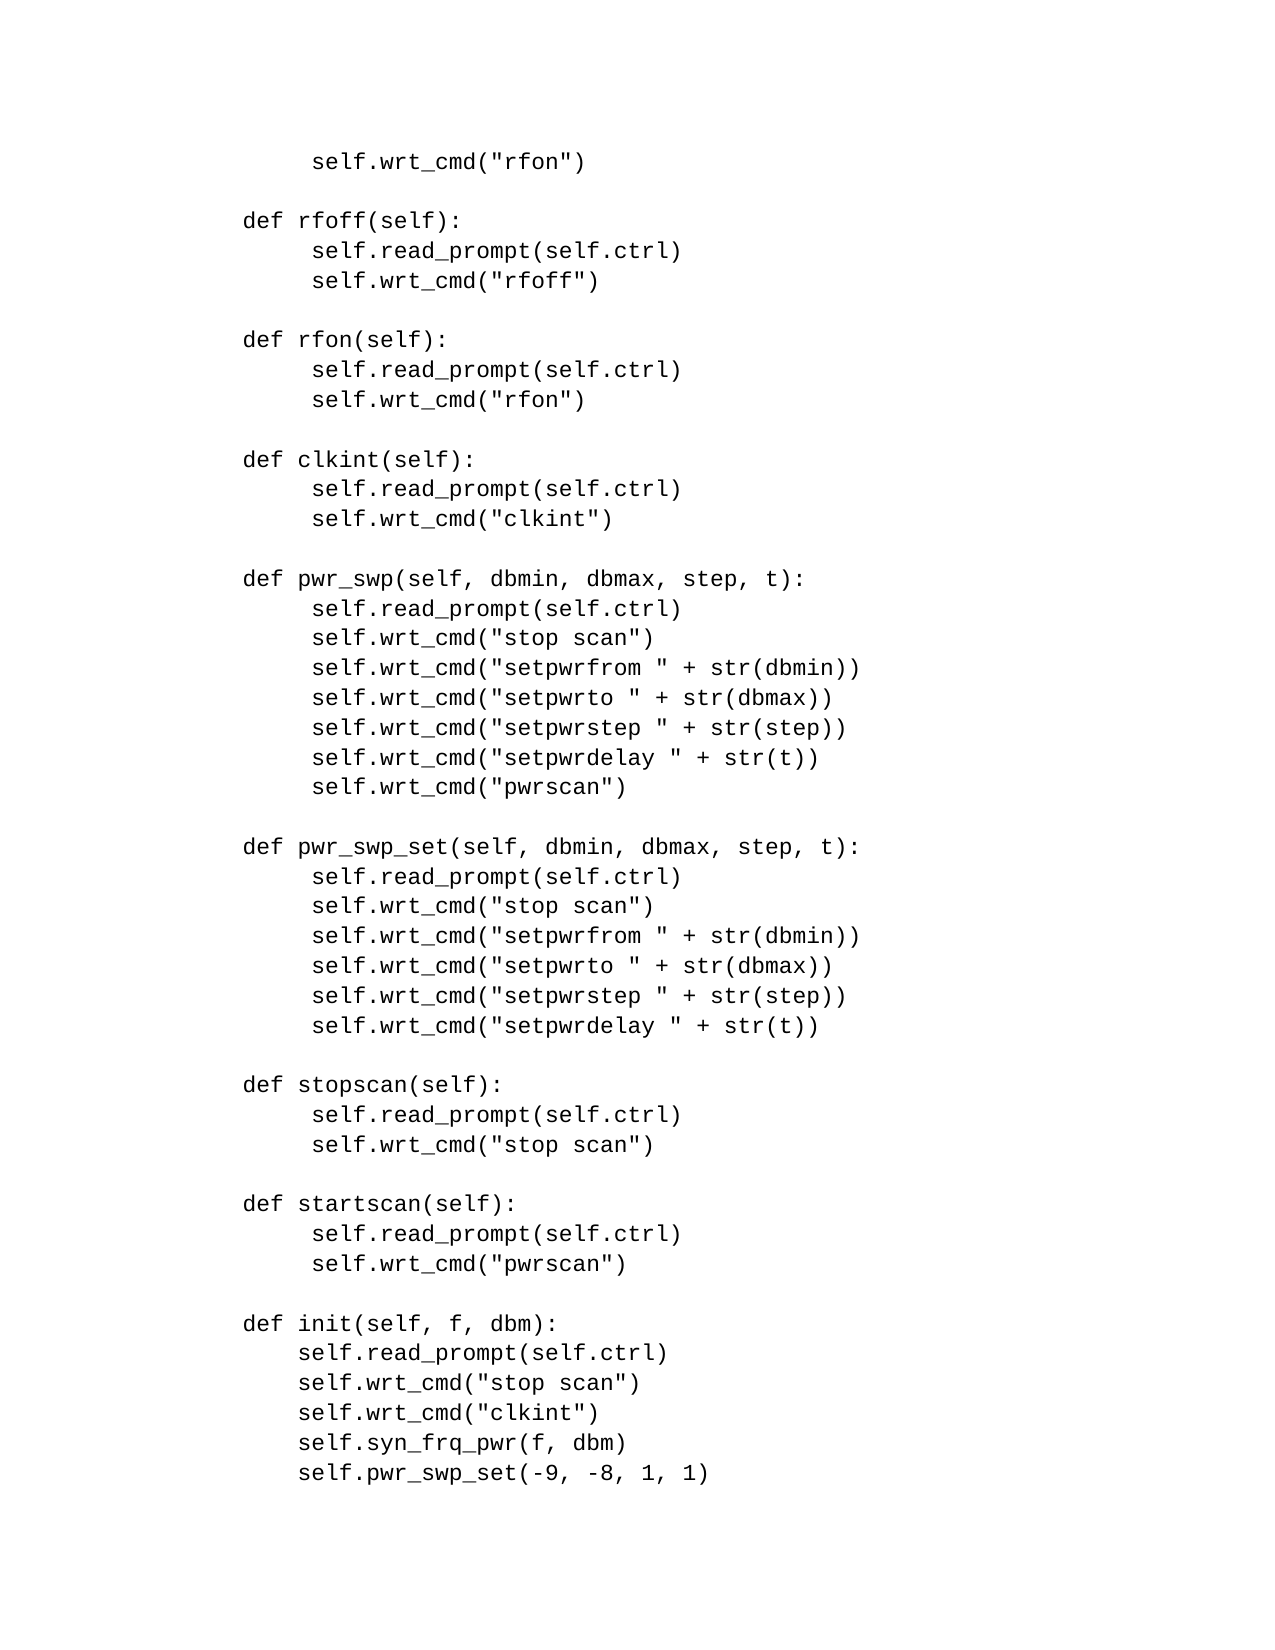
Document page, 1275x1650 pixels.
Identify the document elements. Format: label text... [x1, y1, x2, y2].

text self.wrt_cmd("rfoff") [187, 269, 1087, 295]
text self.read_prompt(self.ctrl) [187, 478, 1087, 504]
text self.read_prompt(self.ctrl) [187, 239, 1087, 265]
text self.read_prompt(self.ctrl) [187, 597, 1087, 623]
text self.wrt_cmd("stop scan") [187, 627, 1087, 653]
text self.read_prompt(self.ctrl) [187, 1342, 1087, 1368]
text self.wrt_cmd("stop scan") [187, 1371, 1087, 1397]
text self.wrt_cmd("pwrscan") [187, 1252, 1087, 1278]
text self.wrt_cmd("pwrscan") [187, 776, 1087, 802]
text self.wrt_cmd("setpwrfrom " + str(dbmin)) [187, 924, 1087, 951]
text self.wrt_cmd("rfon") [187, 388, 1087, 414]
text self.read_prompt(self.ctrl) [187, 1103, 1087, 1129]
text self.wrt_cmd("rfon") [187, 150, 1087, 176]
text self.wrt_cmd("setpwrto " + str(dbmax)) [187, 686, 1087, 712]
text self.pwr_swp_set(-9, -8, 1, 1) [187, 1461, 1087, 1487]
text self.wrt_cmd("stop scan") [187, 895, 1087, 921]
text self.wrt_cmd("clkint") [187, 507, 1087, 533]
text def startscan(self): [187, 1193, 1087, 1219]
text self.wrt_cmd("setpwrdelay " + str(t)) [187, 746, 1087, 772]
text def stopscan(self): [187, 1073, 1087, 1099]
text def pwr_swp(self, dbmin, dbmax, step, t): [187, 567, 1087, 593]
text def init(self, f, dbm): [187, 1312, 1087, 1338]
text def rfoff(self): [187, 209, 1087, 236]
text self.wrt_cmd("setpwrto " + str(dbmax)) [187, 954, 1087, 980]
text self.wrt_cmd("setpwrdelay " + str(t)) [187, 1014, 1087, 1040]
text self.read_prompt(self.ctrl) [187, 358, 1087, 384]
text self.wrt_cmd("stop scan") [187, 1133, 1087, 1159]
text def rfon(self): [187, 329, 1087, 355]
text self.read_prompt(self.ctrl) [187, 1222, 1087, 1248]
text self.wrt_cmd("setpwrfrom " + str(dbmin)) [187, 656, 1087, 682]
text self.wrt_cmd("setpwrstep " + str(step)) [187, 984, 1087, 1010]
text def pwr_swp_set(self, dbmin, dbmax, step, t): [187, 835, 1087, 861]
text self.wrt_cmd("clkint") [187, 1401, 1087, 1427]
text self.read_prompt(self.ctrl) [187, 865, 1087, 891]
text def clkint(self): [187, 448, 1087, 474]
text self.wrt_cmd("setpwrstep " + str(step)) [187, 716, 1087, 742]
text self.syn_frq_pwr(f, dbm) [187, 1431, 1087, 1457]
